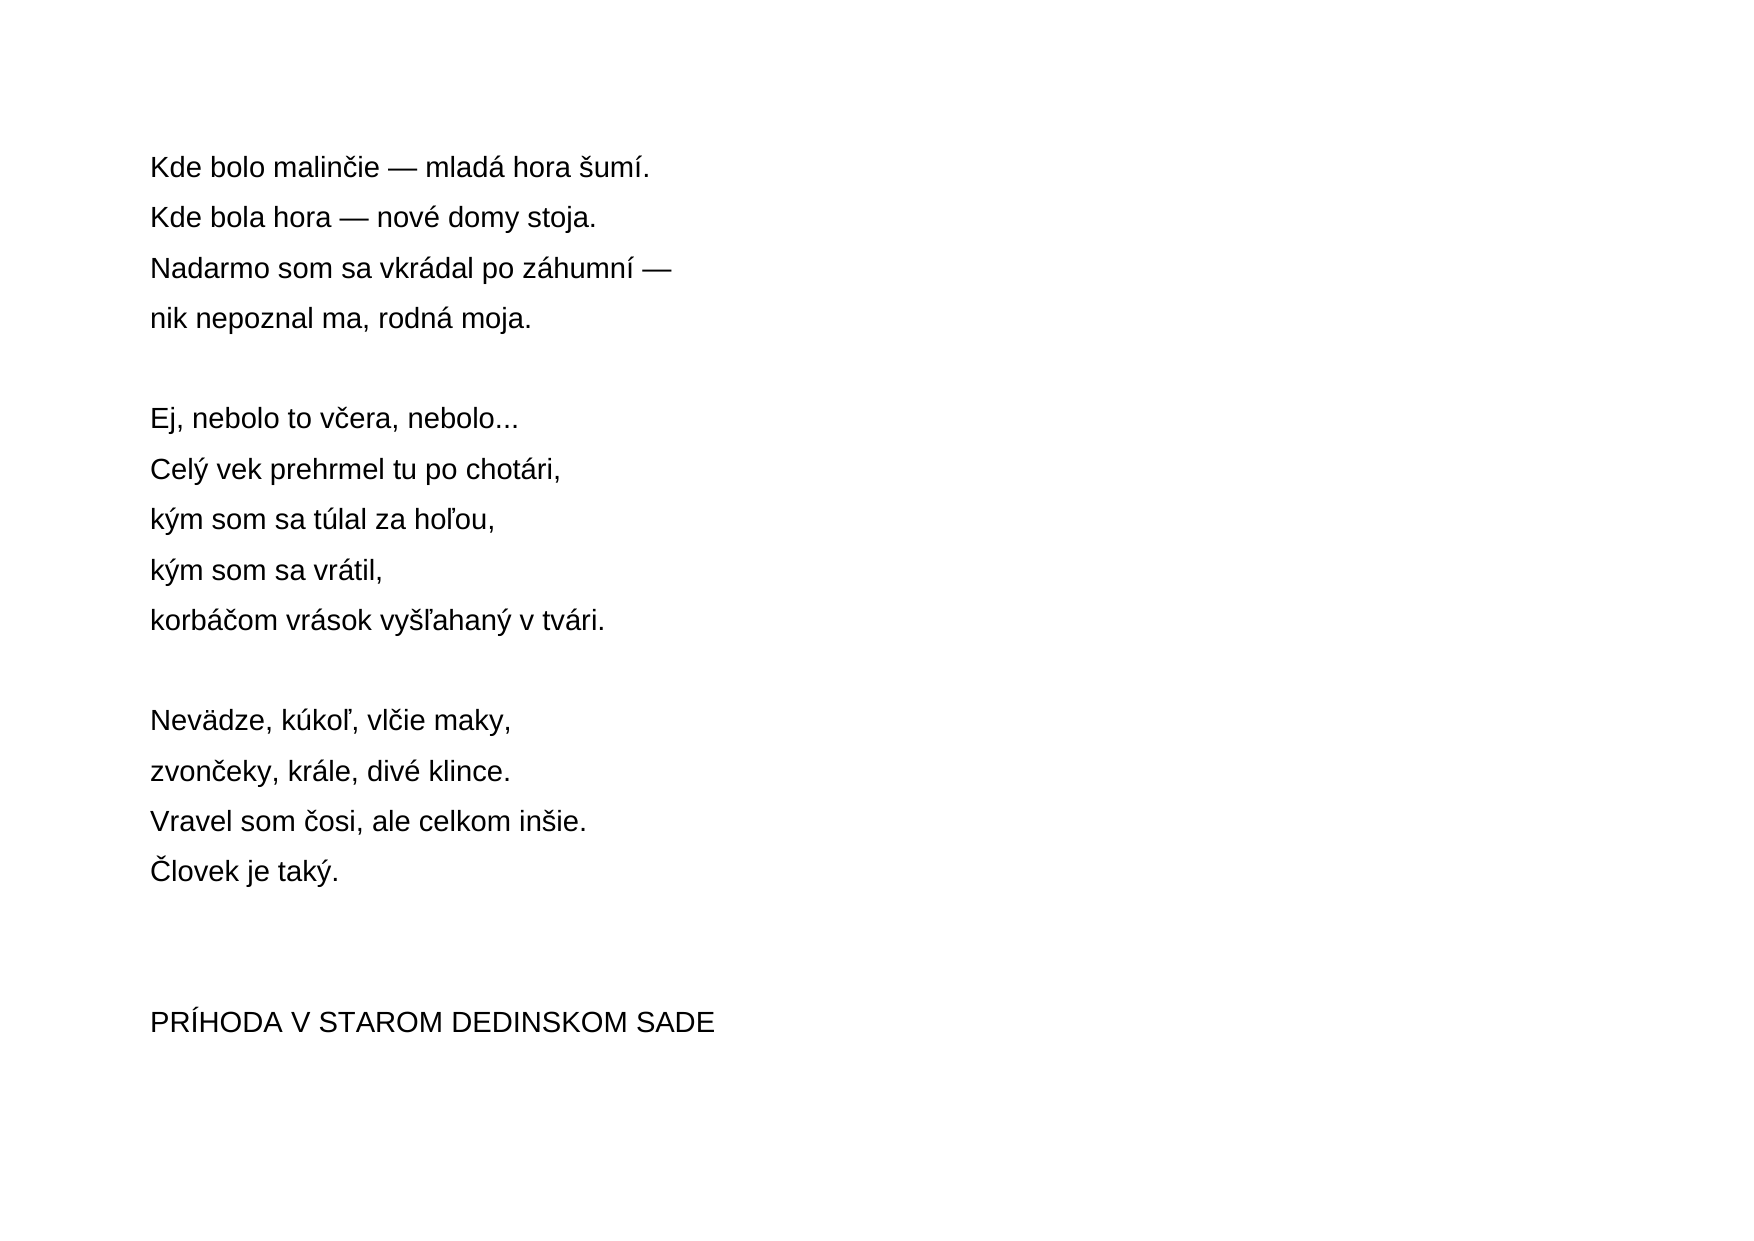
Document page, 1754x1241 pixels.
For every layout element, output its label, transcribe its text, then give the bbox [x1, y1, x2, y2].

text Vravel som čosi, ale celkom inšie. [150, 804, 1243, 838]
text Nevädze, kúkoľ, vlčie maky, [150, 703, 1243, 737]
text Človek je taký. [150, 854, 1243, 888]
text Celý vek prehrmel tu po chotári, [150, 452, 1243, 485]
text nik nepoznal ma, rodná moja. [150, 301, 1243, 334]
text kým som sa vrátil, [150, 552, 1243, 586]
text Kde bolo malinčie — mladá hora šumí. [150, 150, 1243, 183]
text zvončeky, krále, divé klince. [150, 754, 1243, 787]
text Kde bola hora — nové domy stoja. [150, 200, 1243, 234]
text kým som sa túlal za hoľou, [150, 502, 1243, 536]
text korbáčom vrások vyšľahaný v tvári. [150, 603, 1243, 636]
text Ej, nebolo to včera, nebolo... [150, 402, 1243, 435]
text Nadarmo som sa vkrádal po záhumní — [150, 251, 1243, 284]
text PRÍHODA V STAROM DEDINSKOM SADE [150, 1005, 1243, 1039]
